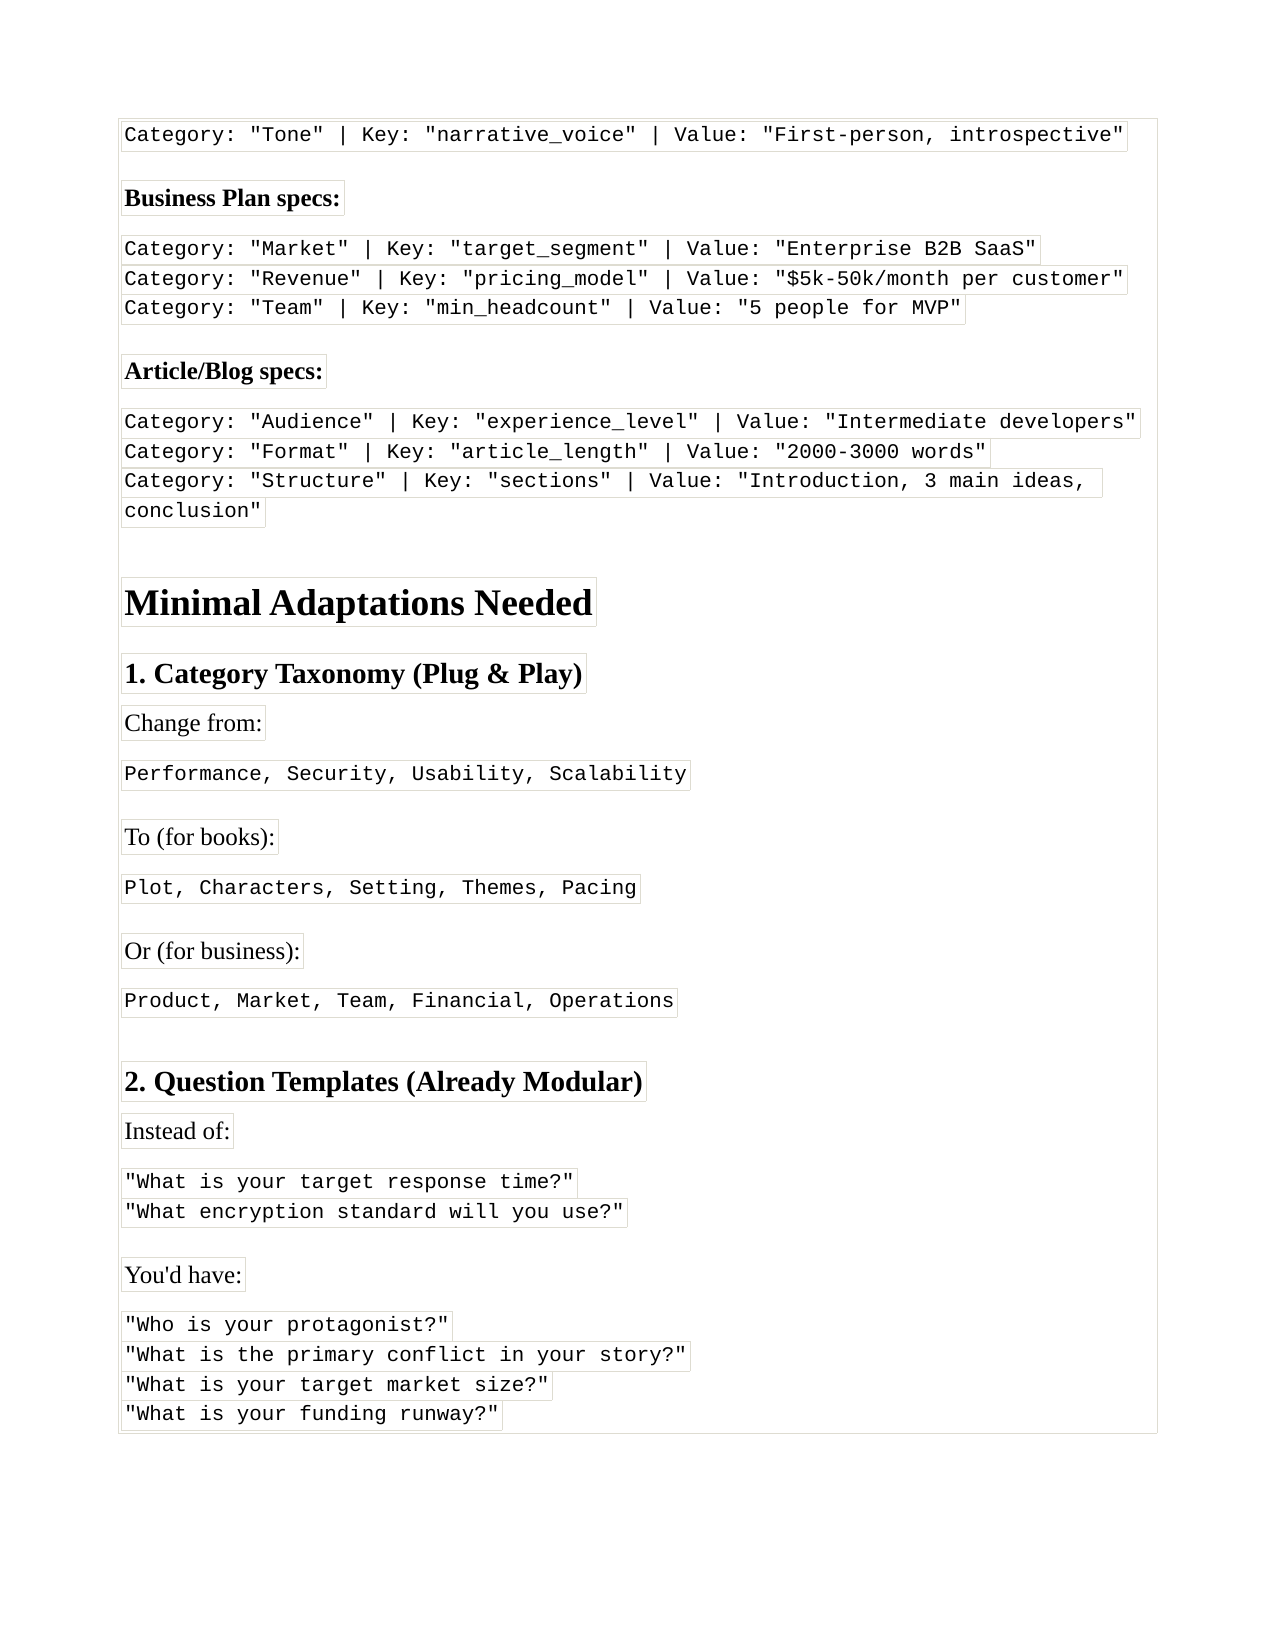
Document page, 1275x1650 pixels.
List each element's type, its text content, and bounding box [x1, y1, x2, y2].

text Article/Blog specs: [119, 350, 1157, 388]
text Category: "Structure" | Key: "sections" | Value: "Introduction, 3 main ideas, conclusion" [122, 469, 1102, 497]
text "Who is your protagonist?" [119, 1308, 1157, 1338]
text "What encryption standard will you use?" [122, 1199, 627, 1227]
text "What is your target response time?" [119, 1165, 1157, 1194]
text [966, 291, 1157, 324]
text Instead of: [119, 1110, 1157, 1148]
subtitle 1. Category Taxonomy (Plug & Play) [119, 650, 1157, 693]
text Category: "Revenue" | Key: "pricing_model" | Value: "$5k-50k/month per customer" [122, 266, 1127, 291]
text "What is your funding runway?" [119, 1397, 1157, 1433]
text Category: "Format" | Key: "article_length" | Value: "2000-3000 words" [122, 435, 1157, 464]
text Category: "Team" | Key: "min_headcount" | Value: "5 people for MVP" [122, 295, 965, 324]
text Category: "Structure" | Key: "sections" | Value: "Introduction, 3 main ideas, conclusion" [266, 464, 1157, 527]
text Business Plan specs: [119, 177, 1157, 215]
text "What encryption standard will you use?" [578, 1194, 1157, 1227]
text Category: "Market" | Key: "target_segment" | Value: "Enterprise B2B SaaS" [119, 232, 1157, 262]
text "What is your target market size?" [122, 1368, 1157, 1397]
text Category: "Revenue" | Key: "pricing_model" | Value: "$5k-50k/month per customer" [1041, 262, 1157, 291]
text Category: "Audience" | Key: "experience_level" | Value: "Intermediate developers" [119, 405, 1157, 435]
text Performance, Security, Usability, Scalability [119, 757, 1157, 790]
text Plot, Characters, Setting, Themes, Pacing [119, 871, 1157, 903]
text You'd have: [119, 1254, 1157, 1292]
subtitle 2. Question Templates (Already Modular) [119, 1058, 1157, 1101]
text Category: "Structure" | Key: "sections" | Value: "Introduction, 3 main ideas, conclusion" [122, 498, 265, 527]
text Change from: [119, 702, 1157, 740]
text To (for books): [119, 816, 1157, 854]
text Category: "Tone" | Key: "narrative_voice" | Value: "First-person, introspective" [119, 119, 1157, 151]
text Product, Market, Team, Financial, Operations [119, 984, 1157, 1017]
text "What is the primary conflict in your story?" [122, 1342, 690, 1368]
subtitle Minimal Adaptations Needed [119, 574, 1157, 626]
text "What encryption standard will you use?" [122, 1194, 577, 1198]
text Or (for business): [119, 930, 1157, 968]
text "What is the primary conflict in your story?" [453, 1338, 1157, 1368]
